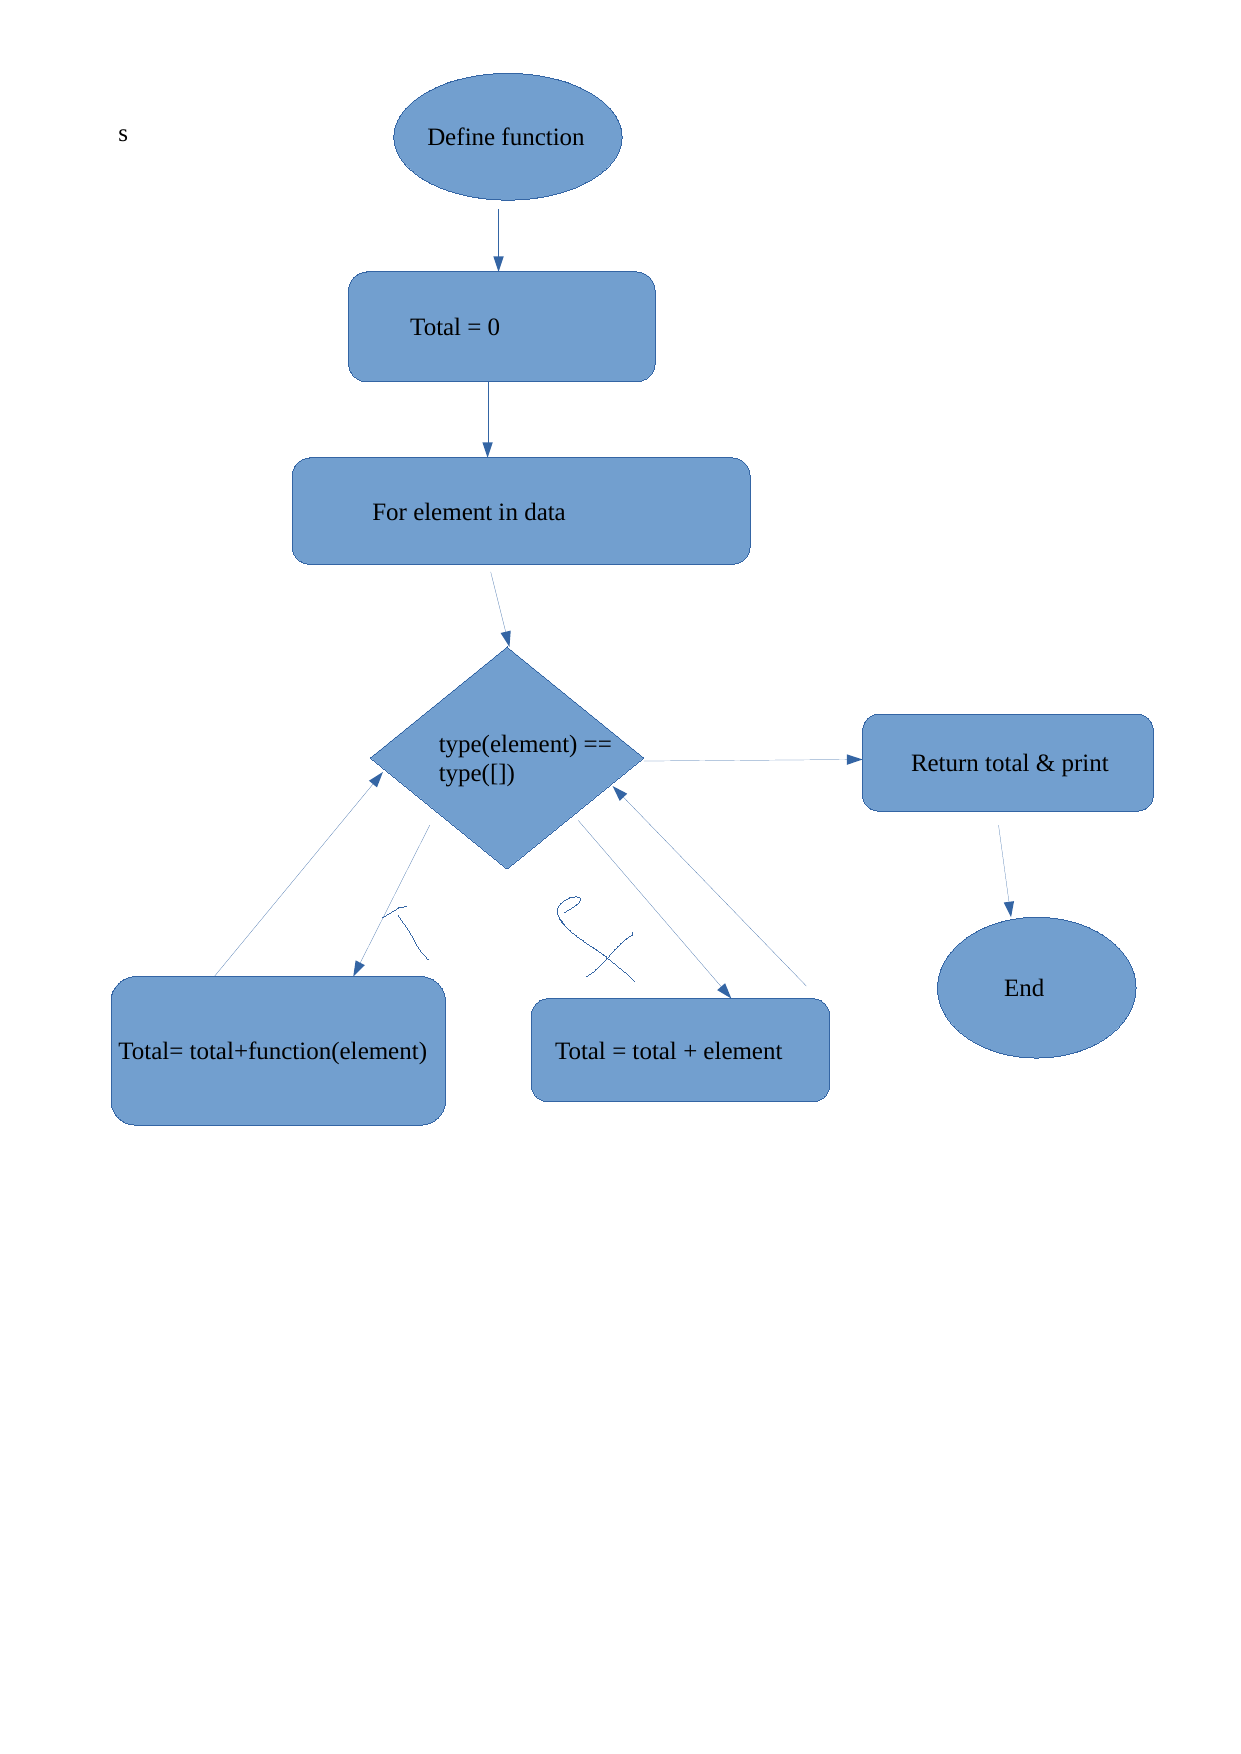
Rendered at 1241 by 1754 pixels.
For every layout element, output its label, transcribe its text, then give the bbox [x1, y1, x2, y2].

text [618, 118, 1122, 147]
text s [118, 118, 398, 147]
